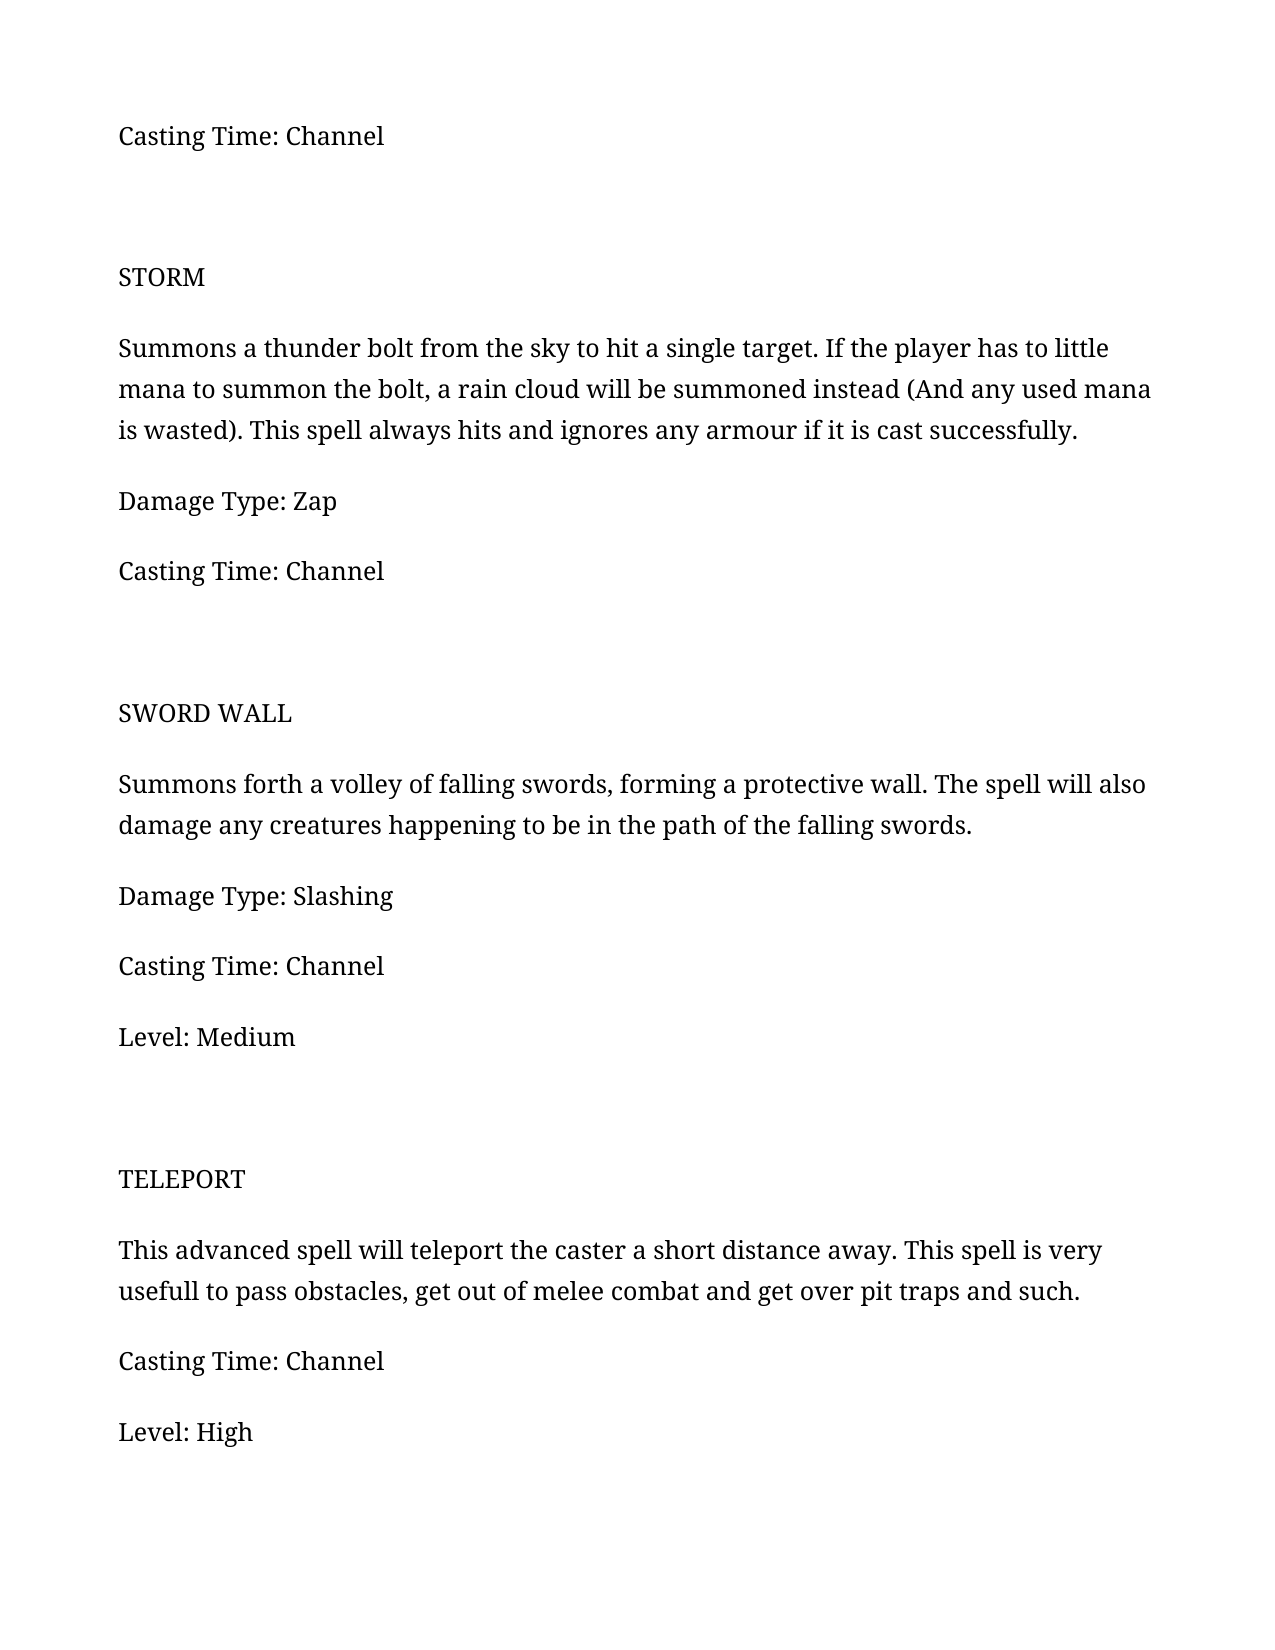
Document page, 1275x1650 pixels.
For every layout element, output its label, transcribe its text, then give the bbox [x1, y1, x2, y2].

text STORM [118, 260, 1157, 294]
text TELEPORT [118, 1161, 1157, 1196]
text Damage Type: Slashing [118, 878, 1157, 912]
text Level: Medium [118, 1020, 1157, 1054]
text Casting Time: Channel [118, 554, 1157, 588]
text Casting Time: Channel [118, 1344, 1157, 1378]
text Level: High [118, 1415, 1157, 1449]
text Casting Time: Channel [118, 949, 1157, 983]
text Summons forth a volley of falling swords, forming a protective wall. The spell will also damage any creatures happening to be in the path of the falling swords. [118, 766, 1157, 841]
text Casting Time: Channel [118, 118, 1157, 152]
text SWORD WALL [118, 696, 1157, 730]
text Summons a thunder bolt from the sky to hit a single target. If the player has to little mana to summon the bolt, a rain cloud will be summoned instead (And any used mana is wasted). This spell always hits and ignores any armour if it is cast successfully. [118, 331, 1157, 446]
text Damage Type: Zap [118, 483, 1157, 517]
text This advanced spell will teleport the caster a short distance away. This spell is very usefull to pass obstacles, get out of melee combat and get over pit traps and such. [118, 1232, 1157, 1307]
